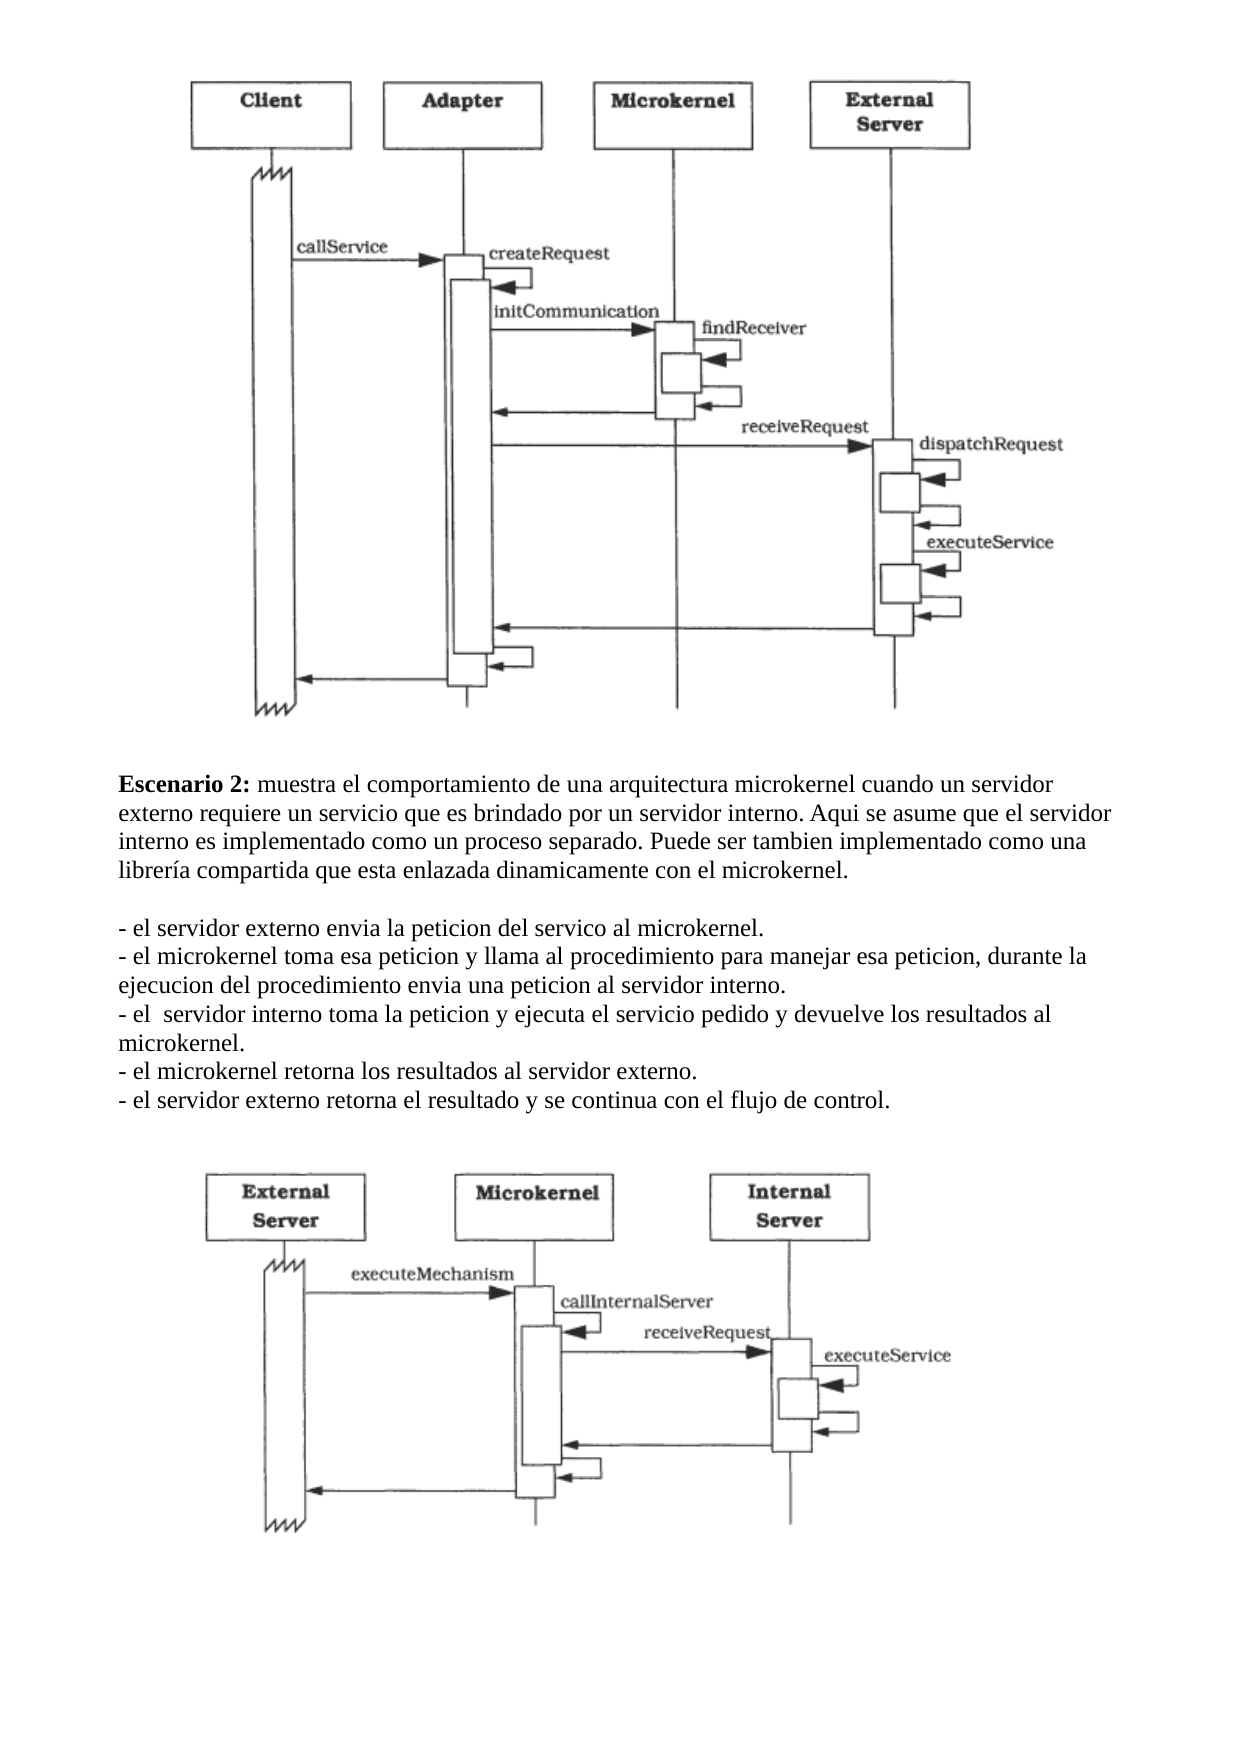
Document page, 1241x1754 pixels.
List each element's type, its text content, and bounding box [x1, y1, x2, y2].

text Escenario 2: muestra el comportamiento de una arquitectura microkernel cuando un servidor externo requiere un servicio que es brindado por un servidor interno. Aqui se asume que el servidor interno es implementado como un proceso separado. Puede ser tambien implementado como una librería compartida que esta enlazada dinamicamente con el microkernel. [118, 769, 1122, 884]
text - el servidor externo envia la peticion del servico al microkernel. [118, 913, 1122, 941]
picture [159, 1143, 959, 1561]
text - el microkernel toma esa peticion y llama al procedimiento para manejar esa peticion, durante la ejecucion del procedimiento envia una peticion al servidor interno. [118, 941, 1122, 999]
text - el servidor externo retorna el resultado y se continua con el flujo de control. [118, 1085, 1122, 1114]
text - el servidor interno toma la peticion y ejecuta el servicio pedido y devuelve los resultados al microkernel. [118, 999, 1122, 1056]
text - el microkernel retorna los resultados al servidor externo. [118, 1056, 1122, 1085]
picture [166, 59, 1074, 741]
